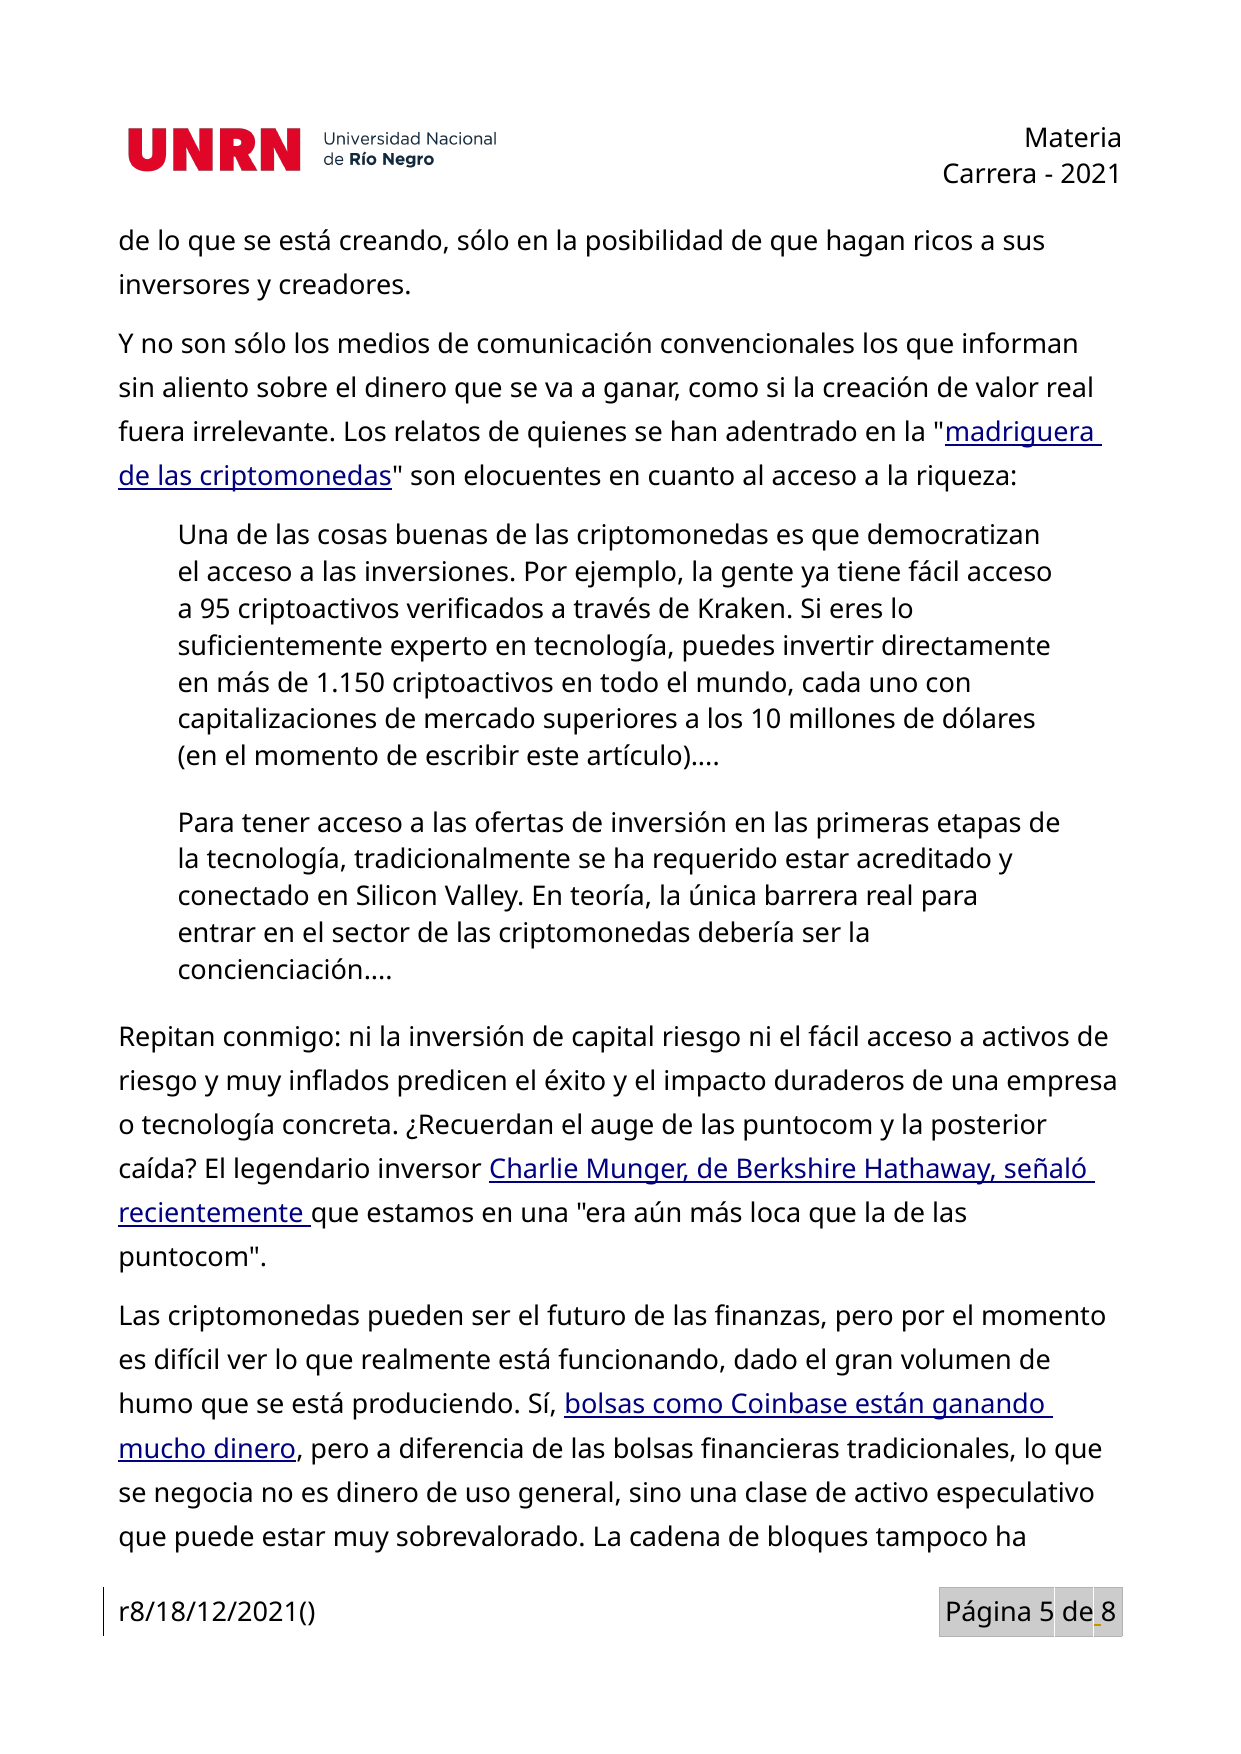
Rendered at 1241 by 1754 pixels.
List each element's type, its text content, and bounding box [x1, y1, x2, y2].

text Para tener acceso a las ofertas de inversión en las primeras etapas de la tecnología, tradicionalmente se ha requerido estar acreditado y conectado en Silicon Valley. En teoría, la única barrera real para entrar en el sector de las criptomonedas debería ser la concienciación.... [177, 803, 1063, 987]
text Y no son sólo los medios de comunicación convencionales los que informan sin aliento sobre el dinero que se va a ganar, como si la creación de valor real fuera irrelevante. Los relatos de quienes se han adentrado en la "madriguera de las criptomonedas" son elocuentes en cuanto al acceso a la riqueza: [118, 324, 1122, 494]
text de lo que se está creando, sólo en la posibilidad de que hagan ricos a sus inversores y creadores. [118, 221, 1122, 302]
text Las criptomonedas pueden ser el futuro de las finanzas, pero por el momento es difícil ver lo que realmente está funcionando, dado el gran volumen de humo que se está produciendo. Sí, bolsas como Coinbase están ganando mucho dinero, pero a diferencia de las bolsas financieras tradicionales, lo que se negocia no es dinero de uso general, sino una clase de activo especulativo que puede estar muy sobrevalorado. La cadena de bloques tampoco ha [118, 1297, 1122, 1554]
picture [118, 118, 505, 180]
text Repitan conmigo: ni la inversión de capital riesgo ni el fácil acceso a activos de riesgo y muy inflados predicen el éxito y el impacto duraderos de una empresa o tecnología concreta. ¿Recuerdan el auge de las puntocom y la posterior caída? El legendario inversor Charlie Munger, de Berkshire Hathaway, señaló recientemente que estamos en una "era aún más loca que la de las puntocom". [118, 1017, 1122, 1275]
text Una de las cosas buenas de las criptomonedas es que democratizan el acceso a las inversiones. Por ejemplo, la gente ya tiene fácil acceso a 95 criptoactivos verificados a través de Kraken. Si eres lo suficientemente experto en tecnología, puedes invertir directamente en más de 1.150 criptoactivos en todo el mundo, cada uno con capitalizaciones de mercado superiores a los 10 millones de dólares (en el momento de escribir este artículo).... [177, 516, 1063, 774]
